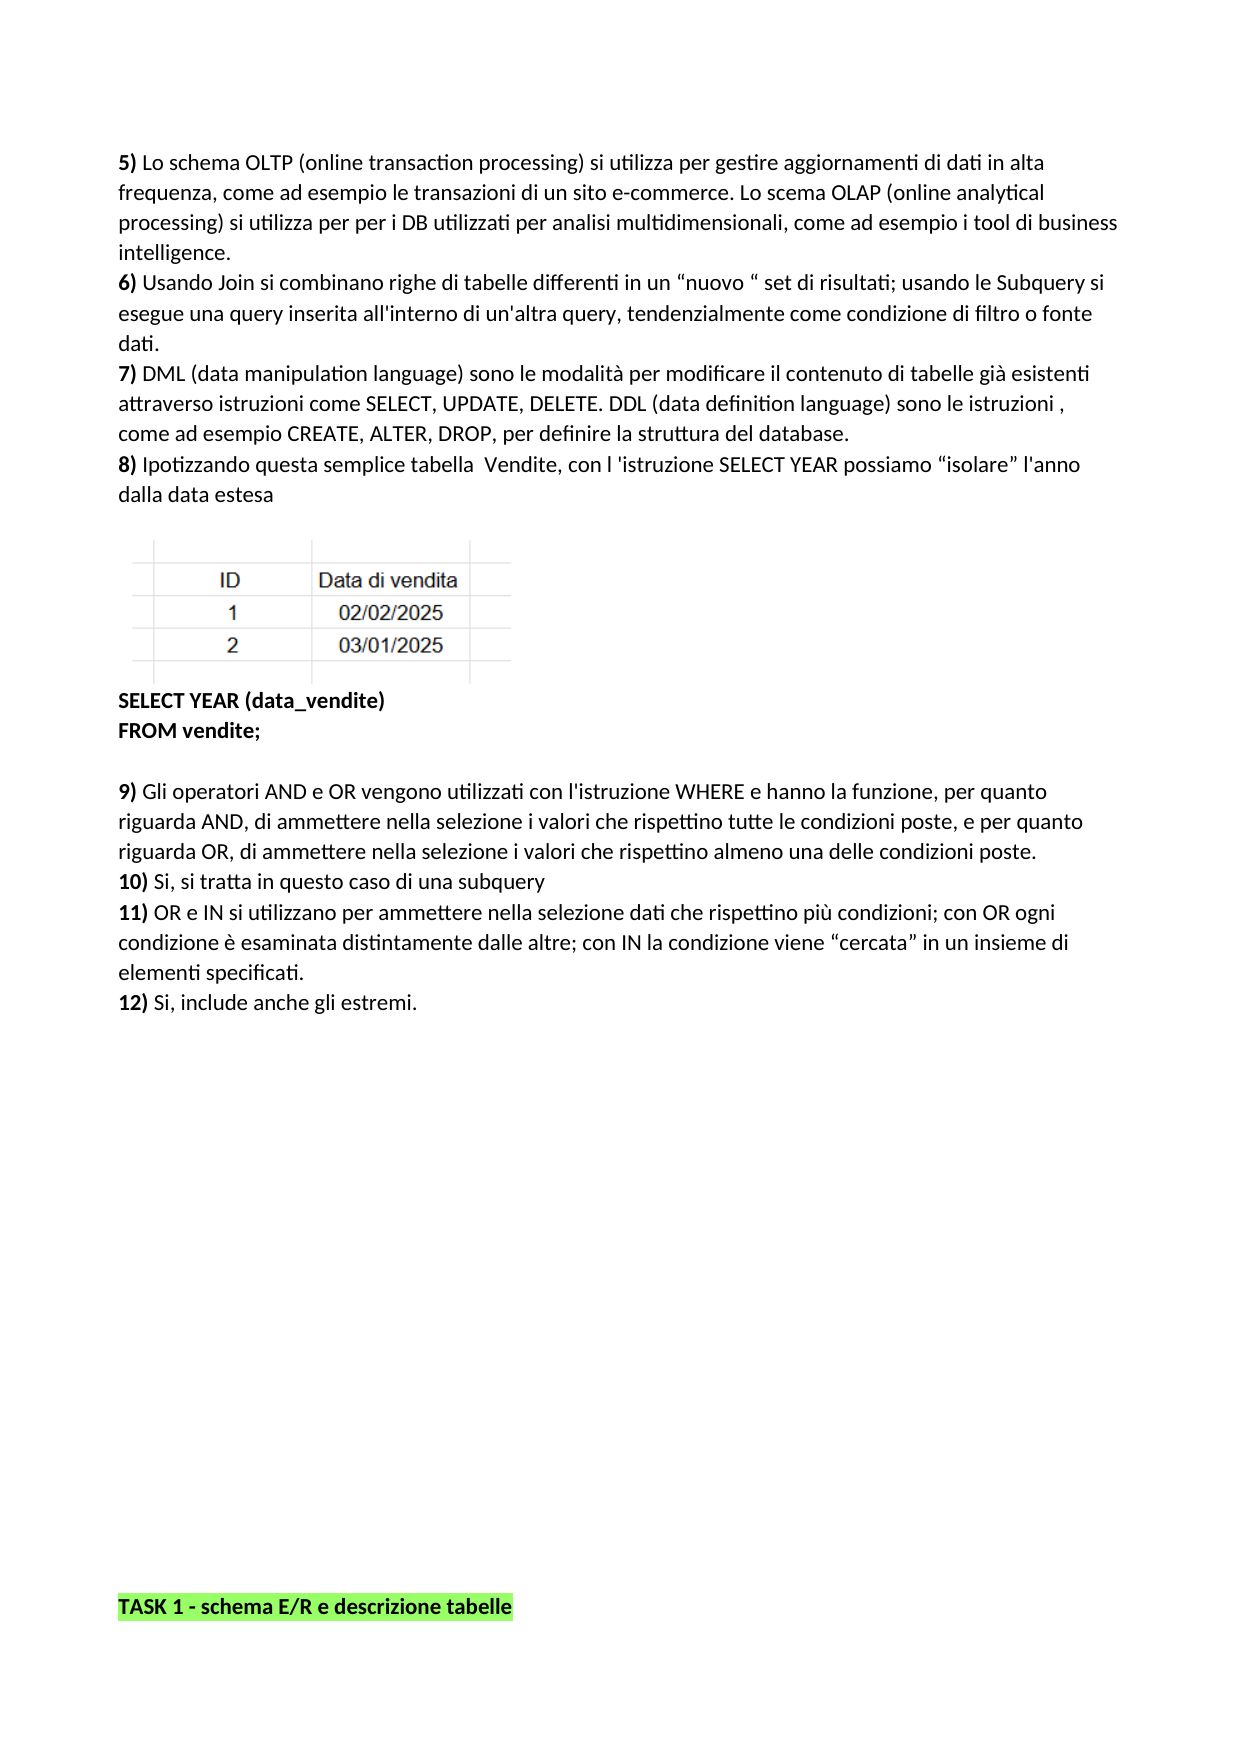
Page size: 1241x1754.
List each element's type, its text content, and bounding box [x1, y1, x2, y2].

list 12) Si, include anche gli estremi. [118, 988, 1122, 1016]
list 6) Usando Join si combinano righe di tabelle differenti in un “nuovo “ set di risultati; usando le Subquery si esegue una query inserita all'interno di un'altra query, tendenzialmente come condizione di filtro o fonte dati. [118, 268, 1122, 357]
list 7) DML (data manipulation language) sono le modalità per modificare il contenuto di tabelle già esistenti attraverso istruzioni come SELECT, UPDATE, DELETE. DDL (data definition language) sono le istruzioni , come ad esempio CREATE, ALTER, DROP, per definire la struttura del database. [118, 359, 1122, 447]
list 9) Gli operatori AND e OR vengono utilizzati con l'istruzione WHERE e hanno la funzione, per quanto riguarda AND, di ammettere nella selezione i valori che rispettino tutte le condizioni poste, e per quanto riguarda OR, di ammettere nella selezione i valori che rispettino almeno una delle condizioni poste. [118, 777, 1122, 865]
picture [132, 540, 512, 684]
list SELECT YEAR (data_vendite) FROM vendite; [118, 540, 1122, 744]
list 8) Ipotizzando questa semplice tabella Vendite, con l 'istruzione SELECT YEAR possiamo “isolare” l'anno dalla data estesa [118, 450, 1122, 508]
list TASK 1 - schema E/R e descrizione tabelle [118, 1592, 1122, 1621]
list 11) OR e IN si utilizzano per ammettere nella selezione dati che rispettino più condizioni; con OR ogni condizione è esaminata distintamente dalle altre; con IN la condizione viene “cercata” in un insieme di elementi specificati. [118, 898, 1122, 986]
list 5) Lo schema OLTP (online transaction processing) si utilizza per gestire aggiornamenti di dati in alta frequenza, come ad esempio le transazioni di un sito e-commerce. Lo scema OLAP (online analytical processing) si utilizza per per i DB utilizzati per analisi multidimensionali, come ad esempio i tool di business intelligence. [118, 148, 1122, 266]
list 10) Si, si tratta in questo caso di una subquery [118, 867, 1122, 896]
